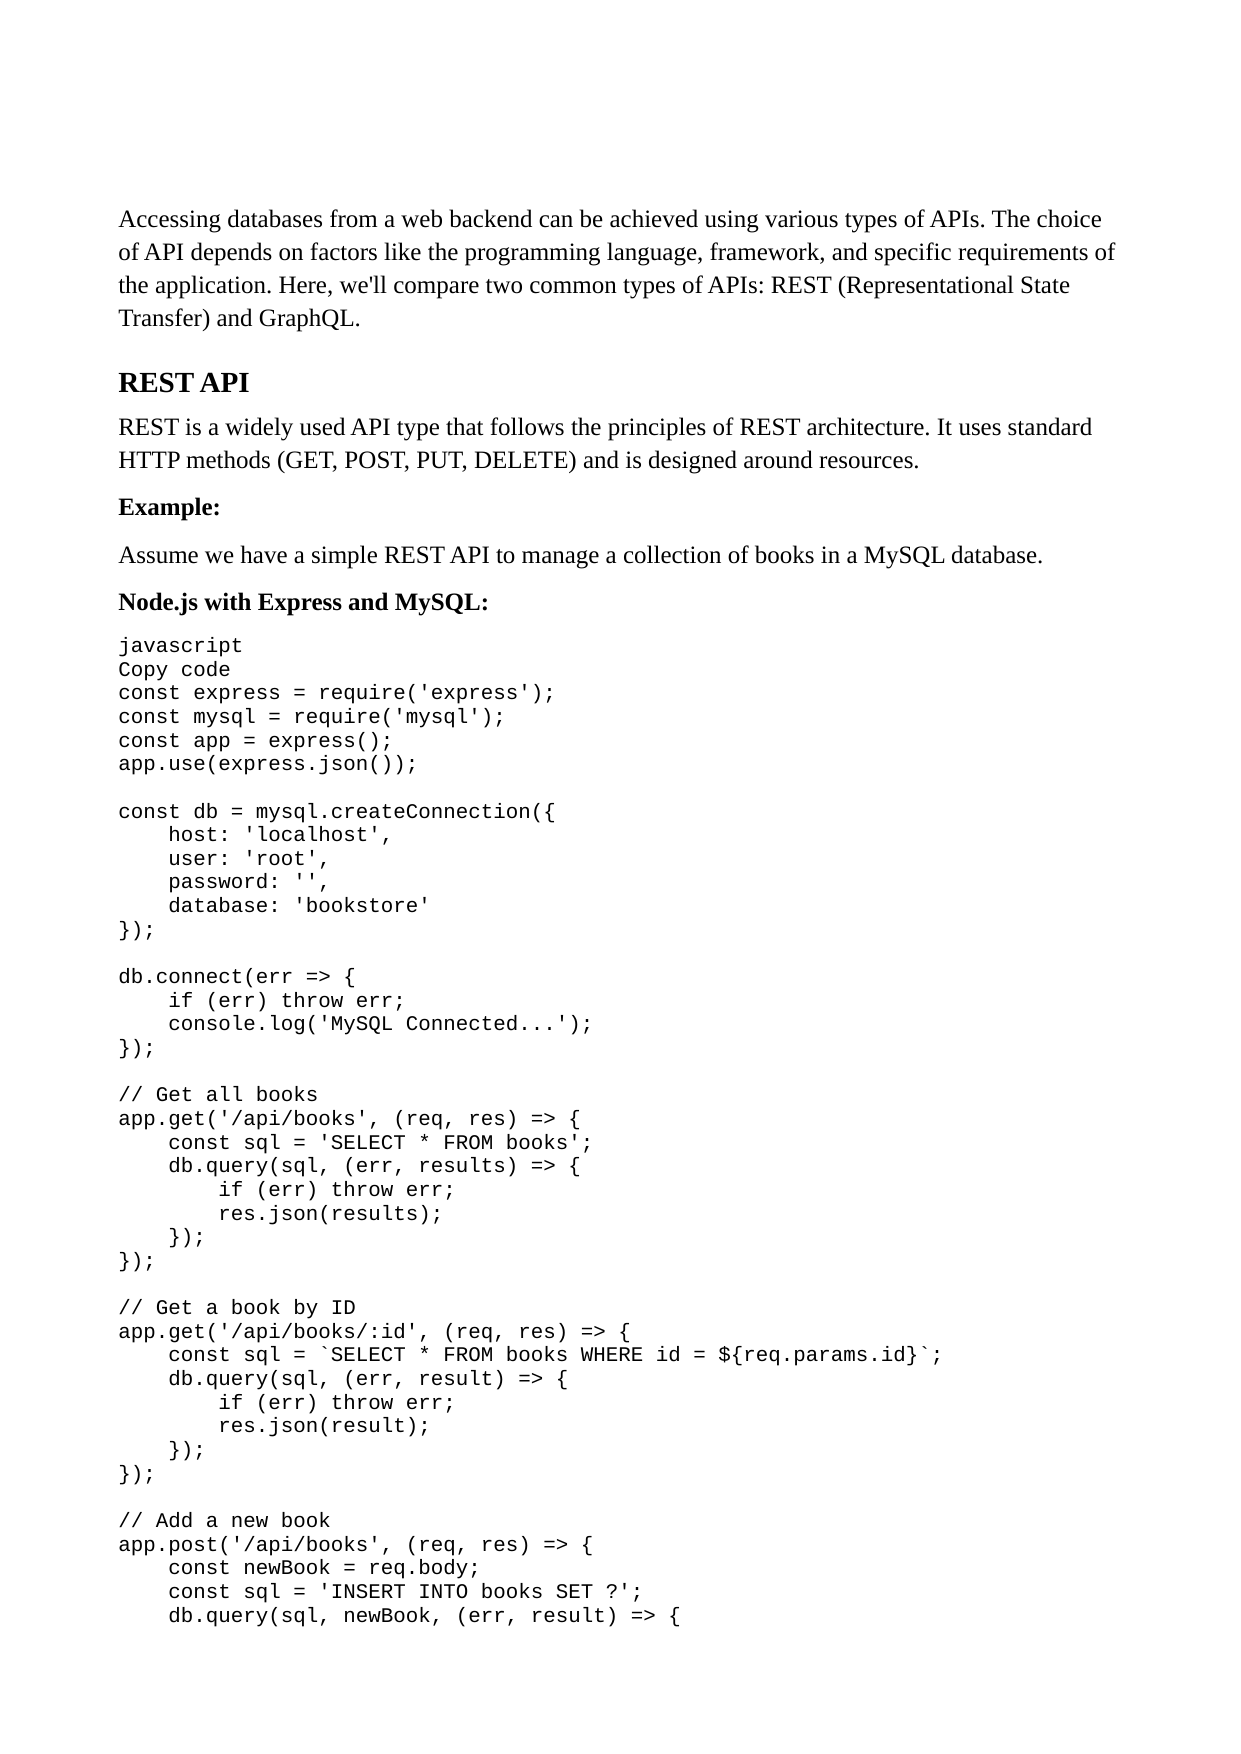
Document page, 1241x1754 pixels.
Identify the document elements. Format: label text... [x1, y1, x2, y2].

text db.query(sql, (err, result) => { [118, 1368, 1122, 1392]
text user: 'root', [118, 848, 1122, 872]
text host: 'localhost', [118, 824, 1122, 848]
text app.post('/api/books', (req, res) => { [118, 1534, 1122, 1557]
text password: '', [118, 872, 1122, 895]
text Copy code [118, 659, 1122, 682]
text database: 'bookstore' [118, 895, 1122, 919]
text }); [118, 1226, 1122, 1250]
text if (err) throw err; [118, 1392, 1122, 1415]
text app.get('/api/books/:id', (req, res) => { [118, 1321, 1122, 1344]
text }); [118, 1250, 1122, 1273]
text if (err) throw err; [118, 1179, 1122, 1203]
text const express = require('express'); [118, 682, 1122, 706]
text app.use(express.json()); [118, 753, 1122, 777]
text app.get('/api/books', (req, res) => { [118, 1108, 1122, 1132]
text const db = mysql.createConnection({ [118, 801, 1122, 824]
text res.json(results); [118, 1203, 1122, 1226]
text // Get a book by ID [118, 1297, 1122, 1321]
text console.log('MySQL Connected...'); [118, 1013, 1122, 1037]
text Example: [118, 492, 1122, 521]
text db.query(sql, newBook, (err, result) => { [118, 1604, 1122, 1628]
text // Add a new book [118, 1510, 1122, 1534]
text REST is a widely used API type that follows the principles of REST architecture. It uses standard HTTP methods (GET, POST, PUT, DELETE) and is designed around resources. [118, 412, 1122, 473]
text res.json(result); [118, 1415, 1122, 1439]
text Accessing databases from a web backend can be achieved using various types of APIs. The choice of API depends on factors like the programming language, framework, and specific requirements of the application. Here, we'll compare two common types of APIs: REST (Representational State Transfer) and GraphQL. [118, 204, 1122, 332]
text const sql = `SELECT * FROM books WHERE id = ${req.params.id}`; [118, 1344, 1122, 1368]
text }); [118, 1463, 1122, 1486]
text const mysql = require('mysql'); [118, 706, 1122, 730]
text // Get all books [118, 1084, 1122, 1108]
text if (err) throw err; [118, 990, 1122, 1013]
text }); [118, 1037, 1122, 1061]
text db.query(sql, (err, results) => { [118, 1155, 1122, 1179]
text const sql = 'SELECT * FROM books'; [118, 1132, 1122, 1155]
text db.connect(err => { [118, 966, 1122, 990]
text Node.js with Express and MySQL: [118, 587, 1122, 616]
text const sql = 'INSERT INTO books SET ?'; [118, 1581, 1122, 1604]
text }); [118, 1439, 1122, 1463]
text const newBook = req.body; [118, 1557, 1122, 1581]
text Assume we have a simple REST API to manage a collection of books in a MySQL database. [118, 540, 1122, 569]
text javascript [118, 635, 1122, 659]
text }); [118, 919, 1122, 942]
text const app = express(); [118, 730, 1122, 753]
subtitle REST API [118, 366, 1122, 399]
